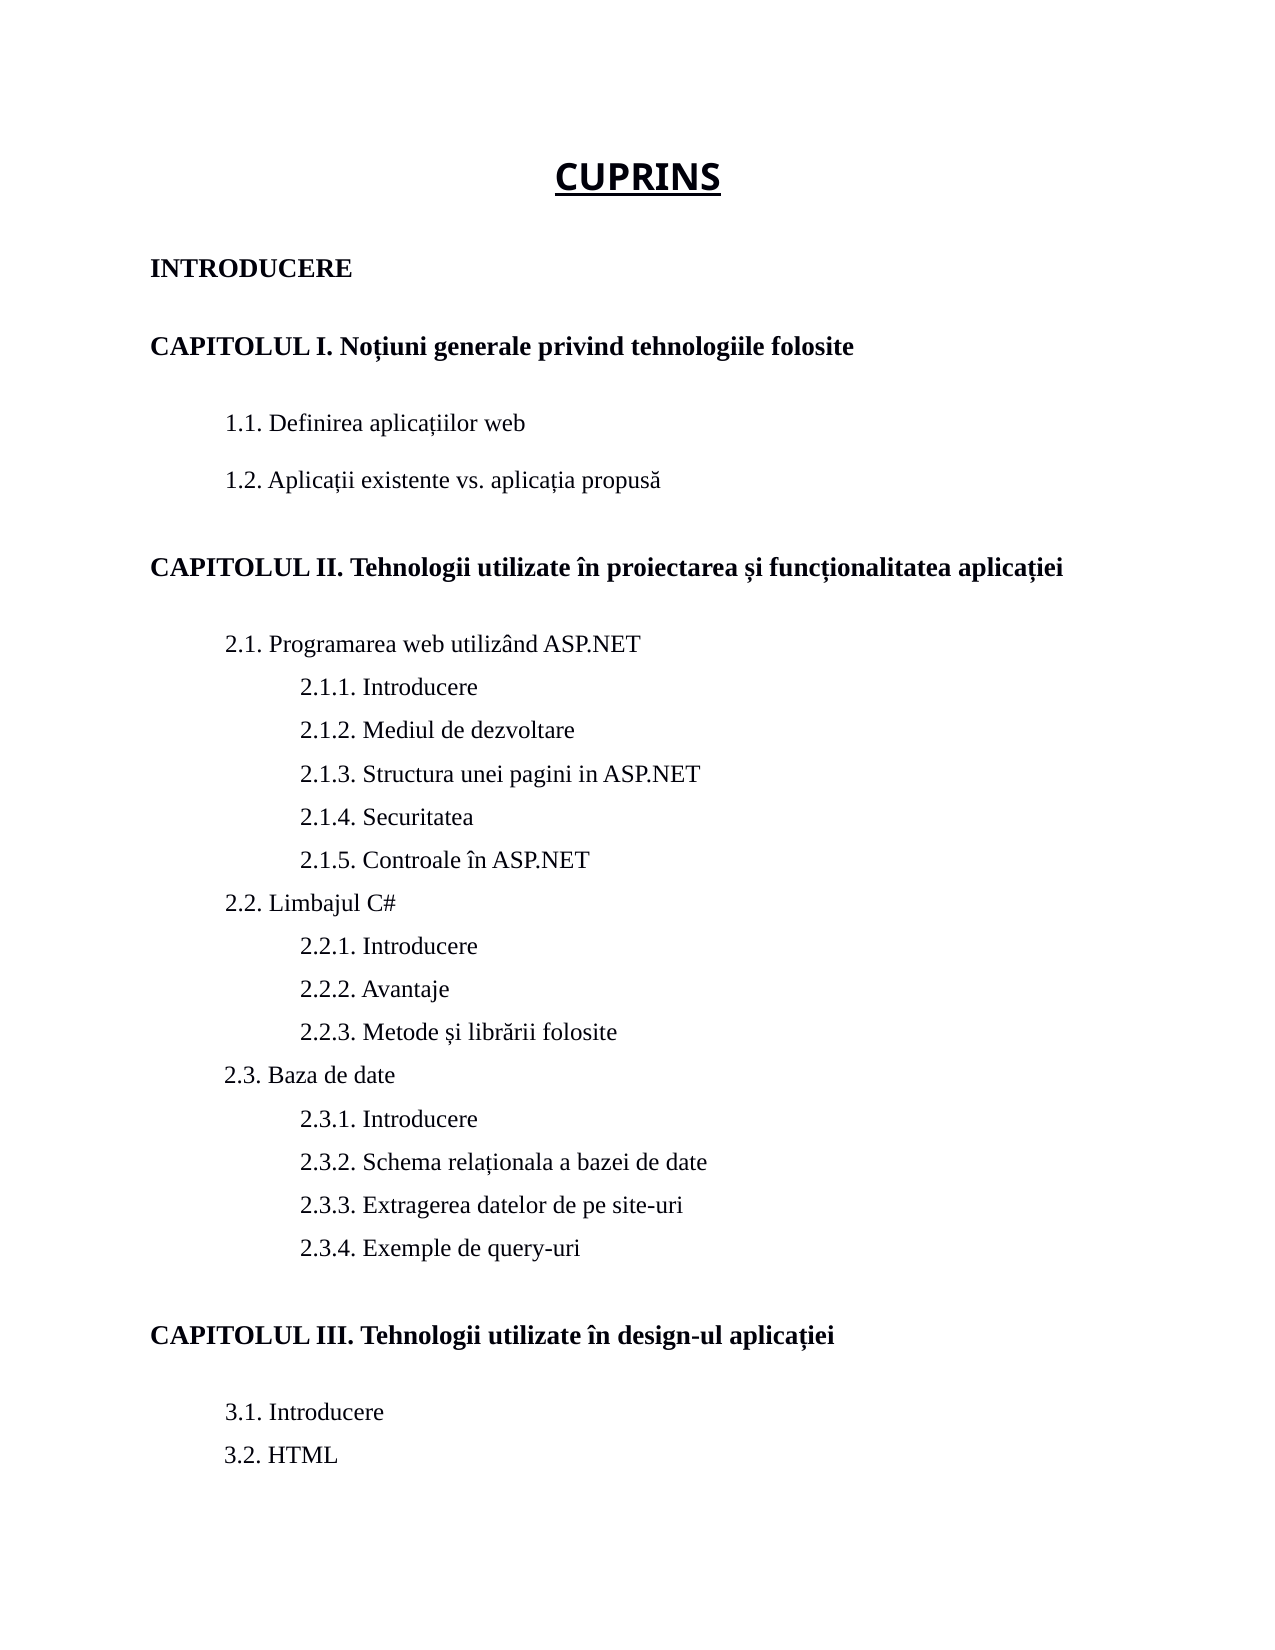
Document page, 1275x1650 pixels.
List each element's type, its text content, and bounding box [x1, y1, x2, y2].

text 2.2. Limbajul C# [150, 888, 1125, 917]
text 2.3.3. Extragerea datelor de pe site-uri [150, 1190, 1125, 1219]
text 2.1.1. Introducere [150, 672, 1125, 701]
text 2.3.1. Introducere [150, 1104, 1125, 1132]
text 3.2. HTML [150, 1440, 1125, 1469]
text CAPITOLUL I. Noțiuni generale privind tehnologiile folosite [150, 330, 1125, 361]
text CUPRINS [150, 150, 1125, 201]
text 2.1.5. Controale în ASP.NET [150, 845, 1125, 874]
text 2.1.2. Mediul de dezvoltare [150, 716, 1125, 744]
text 1.2. Aplicații existente vs. aplicația propusă [150, 465, 1125, 494]
text 2.3. Baza de date [150, 1061, 1125, 1089]
text 2.2.3. Metode și librării folosite [150, 1017, 1125, 1046]
text 2.1.4. Securitatea [150, 802, 1125, 831]
text 1.1. Definirea aplicațiilor web [150, 408, 1125, 436]
text 2.2.2. Avantaje [150, 974, 1125, 1003]
text 2.3.4. Exemple de query-uri [150, 1233, 1125, 1262]
text 2.3.2. Schema relaționala a bazei de date [150, 1147, 1125, 1176]
text CAPITOLUL II. Tehnologii utilizate în proiectarea și funcționalitatea aplicației [150, 551, 1125, 583]
text 3.1. Introducere [150, 1397, 1125, 1426]
text 2.1. Programarea web utilizând ASP.NET [150, 629, 1125, 658]
text 2.1.3. Structura unei pagini in ASP.NET [150, 759, 1125, 787]
text 2.2.1. Introducere [150, 931, 1125, 960]
text CAPITOLUL III. Tehnologii utilizate în design-ul aplicației [150, 1319, 1125, 1350]
text INTRODUCERE [150, 252, 1125, 283]
